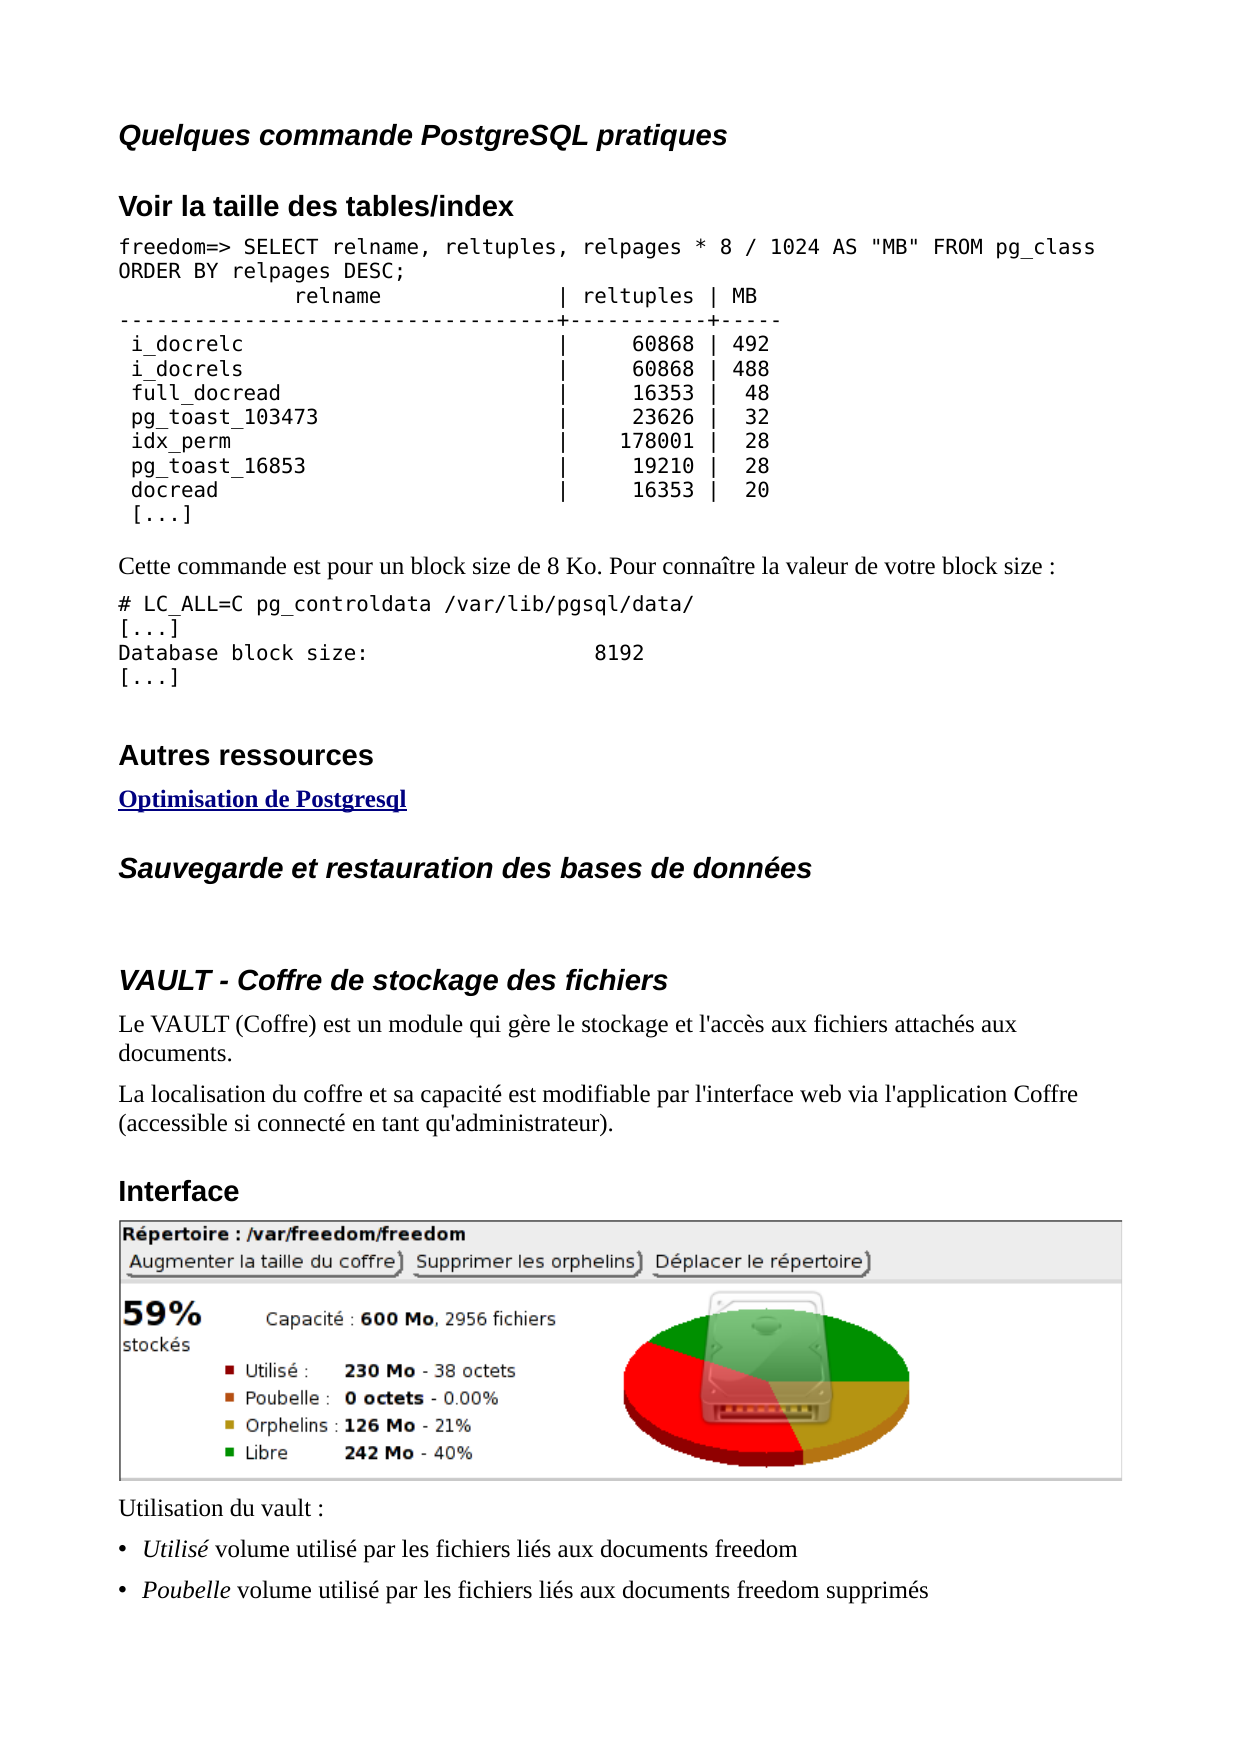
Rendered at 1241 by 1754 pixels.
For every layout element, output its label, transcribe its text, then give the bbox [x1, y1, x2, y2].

text Cette commande est pour un block size de 8 Ko. Pour connaître la valeur de votre block size : [118, 551, 1122, 579]
text Le VAULT (Coffre) est un module qui gère le stockage et l'accès aux fichiers attachés aux documents. [118, 1009, 1122, 1066]
text # LC_ALL=C pg_controldata /var/lib/pgsql/data/ [...] Database block size: 8192 [...] [118, 592, 1122, 713]
subtitle Autres ressources [118, 738, 1122, 772]
text La localisation du coffre et sa capacité est modifiable par l'interface web via l'application Coffre (accessible si connecté en tant qu'administrateur). [118, 1079, 1122, 1136]
subtitle Quelques commande PostgreSQL pratiques [118, 118, 1122, 152]
list Poubelle volume utilisé par les fichiers liés aux documents freedom supprimés [118, 1576, 1122, 1604]
subtitle Voir la taille des tables/index [118, 189, 1122, 223]
subtitle Interface [118, 1174, 1122, 1207]
list Utilisé volume utilisé par les fichiers liés aux documents freedom [118, 1534, 1122, 1563]
text Optimisation de Postgresql [118, 784, 1122, 813]
text Utilisation du vault : [118, 1493, 1122, 1522]
picture [118, 1220, 1123, 1481]
text freedom=> SELECT relname, reltuples, relpages * 8 / 1024 AS "MB" FROM pg_class ORDER BY relpages DESC; relname | reltuples | MB -----------------------------------+-----------+----- i_docrelc | 60868 | 492 i_docrels | 60868 | 488 full_docread | 16353 | 48 pg_toast_103473 | 23626 | 32 idx_perm | 178001 | 28 pg_toast_16853 | 19210 | 28 docread | 16353 | 20 [...] [118, 235, 1122, 551]
subtitle VAULT - Coffre de stockage des fichiers [118, 963, 1122, 996]
subtitle Sauvegarde et restauration des bases de données [118, 851, 1122, 884]
